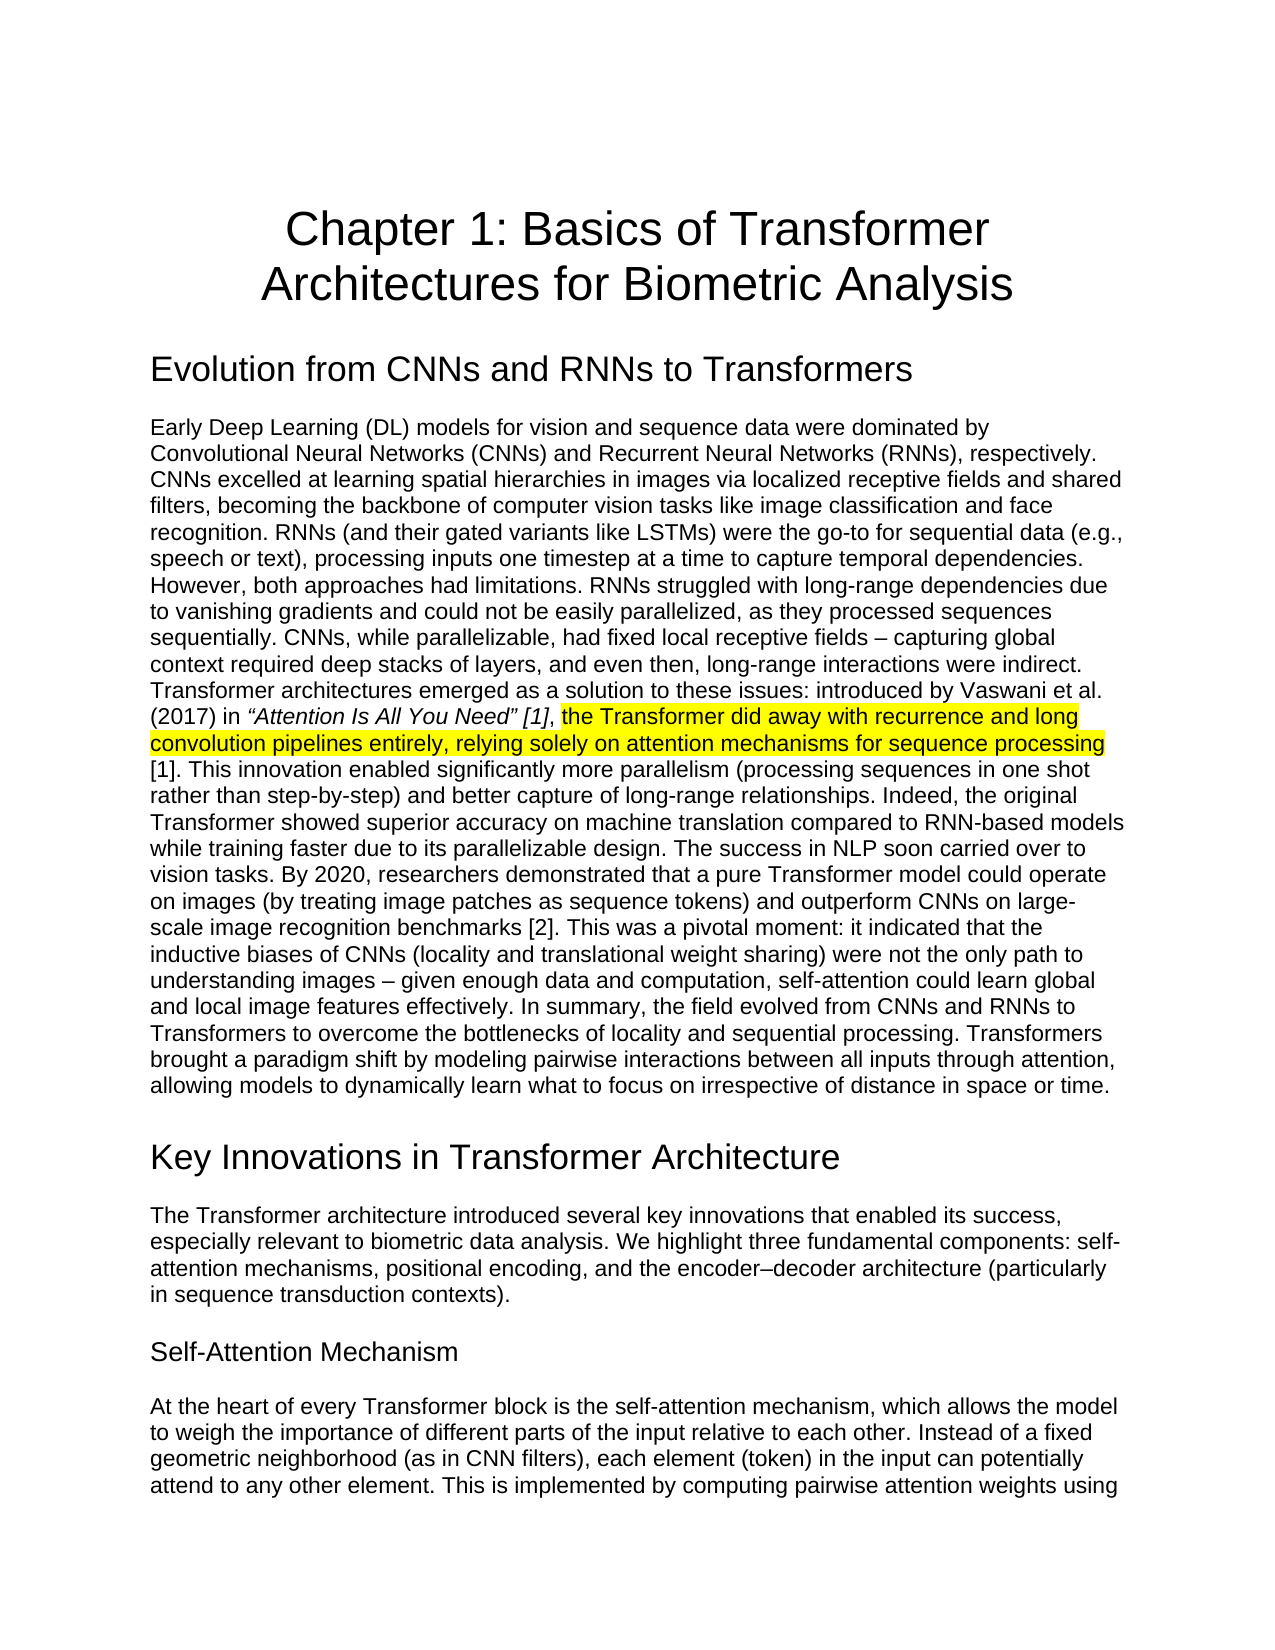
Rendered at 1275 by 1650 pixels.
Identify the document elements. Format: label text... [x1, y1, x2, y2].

text Early Deep Learning (DL) models for vision and sequence data were dominated by Convolutional Neural Networks (CNNs) and Recurrent Neural Networks (RNNs), respectively. CNNs excelled at learning spatial hierarchies in images via localized receptive fields and shared filters, becoming the backbone of computer vision tasks like image classification and face recognition. RNNs (and their gated variants like LSTMs) were the go-to for sequential data (e.g., speech or text), processing inputs one timestep at a time to capture temporal dependencies. However, both approaches had limitations. RNNs struggled with long-range dependencies due to vanishing gradients and could not be easily parallelized, as they processed sequences sequentially. CNNs, while parallelizable, had fixed local receptive fields – capturing global context required deep stacks of layers, and even then, long-range interactions were indirect. Transformer architectures emerged as a solution to these issues: introduced by Vaswani et al. (2017) in “Attention Is All You Need” [1], the Transformer did away with recurrence and long convolution pipelines entirely, relying solely on attention mechanisms for sequence processing [1]. This innovation enabled significantly more parallelism (processing sequences in one shot rather than step-by-step) and better capture of long-range relationships. Indeed, the original Transformer showed superior accuracy on machine translation compared to RNN-based models while training faster due to its parallelizable design. The success in NLP soon carried over to vision tasks. By 2020, researchers demonstrated that a pure Transformer model could operate on images (by treating image patches as sequence tokens) and outperform CNNs on large-scale image recognition benchmarks [2]. This was a pivotal moment: it indicated that the inductive biases of CNNs (locality and translational weight sharing) were not the only path to understanding images – given enough data and computation, self-attention could learn global and local image features effectively. In summary, the field evolved from CNNs and RNNs to Transformers to overcome the bottlenecks of locality and sequential processing. Transformers brought a paradigm shift by modeling pairwise interactions between all inputs through attention, allowing models to dynamically learn what to focus on irrespective of distance in space or time. [150, 413, 1125, 1099]
text The Transformer architecture introduced several key innovations that enabled its success, especially relevant to biometric data analysis. We highlight three fundamental components: self-attention mechanisms, positional encoding, and the encoder–decoder architecture (particularly in sequence transduction contexts). [150, 1202, 1125, 1307]
subtitle Self-Attention Mechanism [150, 1336, 1125, 1368]
subtitle Evolution from CNNs and RNNs to Transformers [150, 348, 1125, 388]
subtitle Chapter 1: Basics of Transformer Architectures for Biometric Analysis [150, 200, 1125, 310]
subtitle Key Innovations in Transformer Architecture [150, 1136, 1125, 1177]
text At the heart of every Transformer block is the self-attention mechanism, which allows the model to weigh the importance of different parts of the input relative to each other. Instead of a fixed geometric neighborhood (as in CNN filters), each element (token) in the input can potentially attend to any other element. This is implemented by computing pairwise attention weights using [150, 1393, 1125, 1498]
